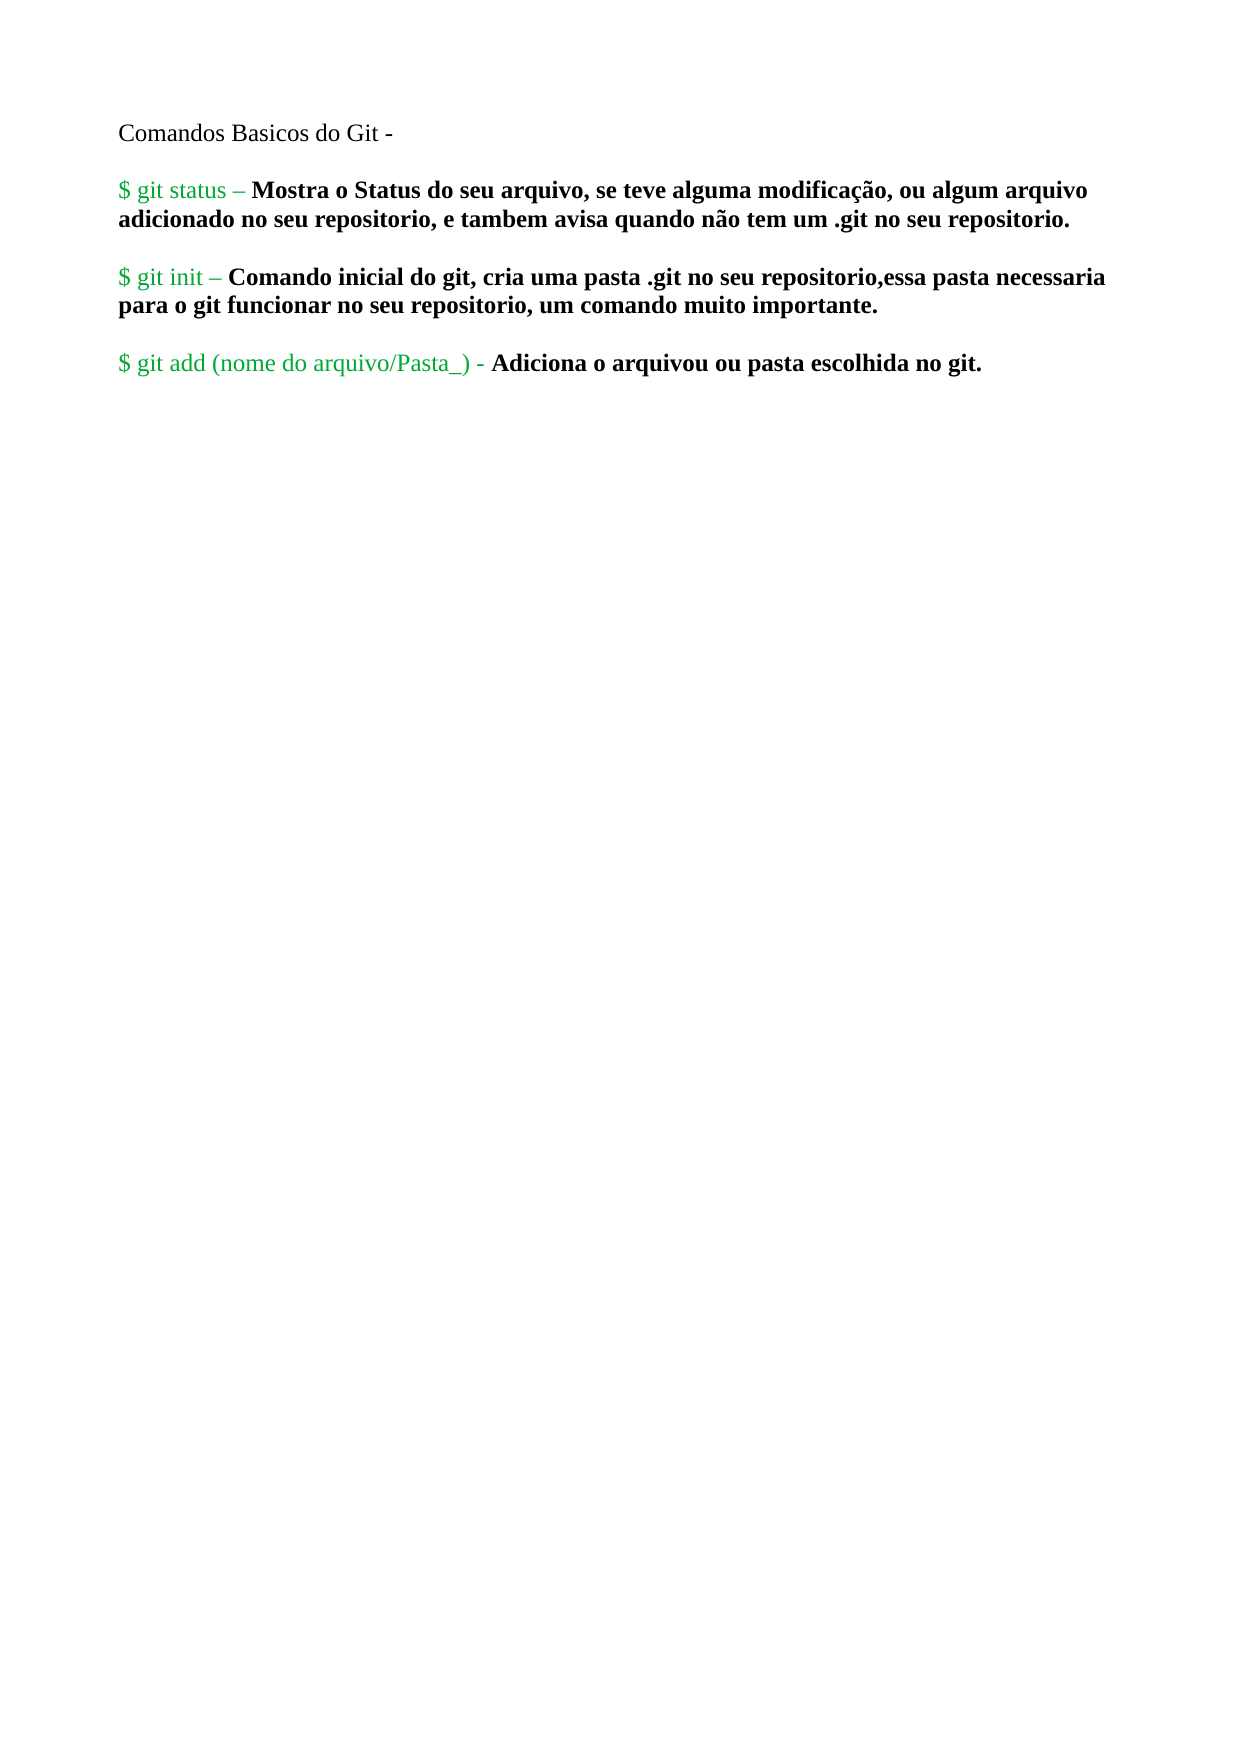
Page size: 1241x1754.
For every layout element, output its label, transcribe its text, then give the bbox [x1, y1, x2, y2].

text $ git add (nome do arquivo/Pasta_) - Adiciona o arquivou ou pasta escolhida no git. [118, 348, 1122, 377]
text Comandos Basicos do Git - [118, 118, 1122, 147]
text $ git init – Comando inicial do git, cria uma pasta .git no seu repositorio,essa pasta necessaria para o git funcionar no seu repositorio, um comando muito importante. [118, 262, 1122, 319]
text $ git status – Mostra o Status do seu arquivo, se teve alguma modificação, ou algum arquivo adicionado no seu repositorio, e tambem avisa quando não tem um .git no seu repositorio. [118, 176, 1122, 233]
